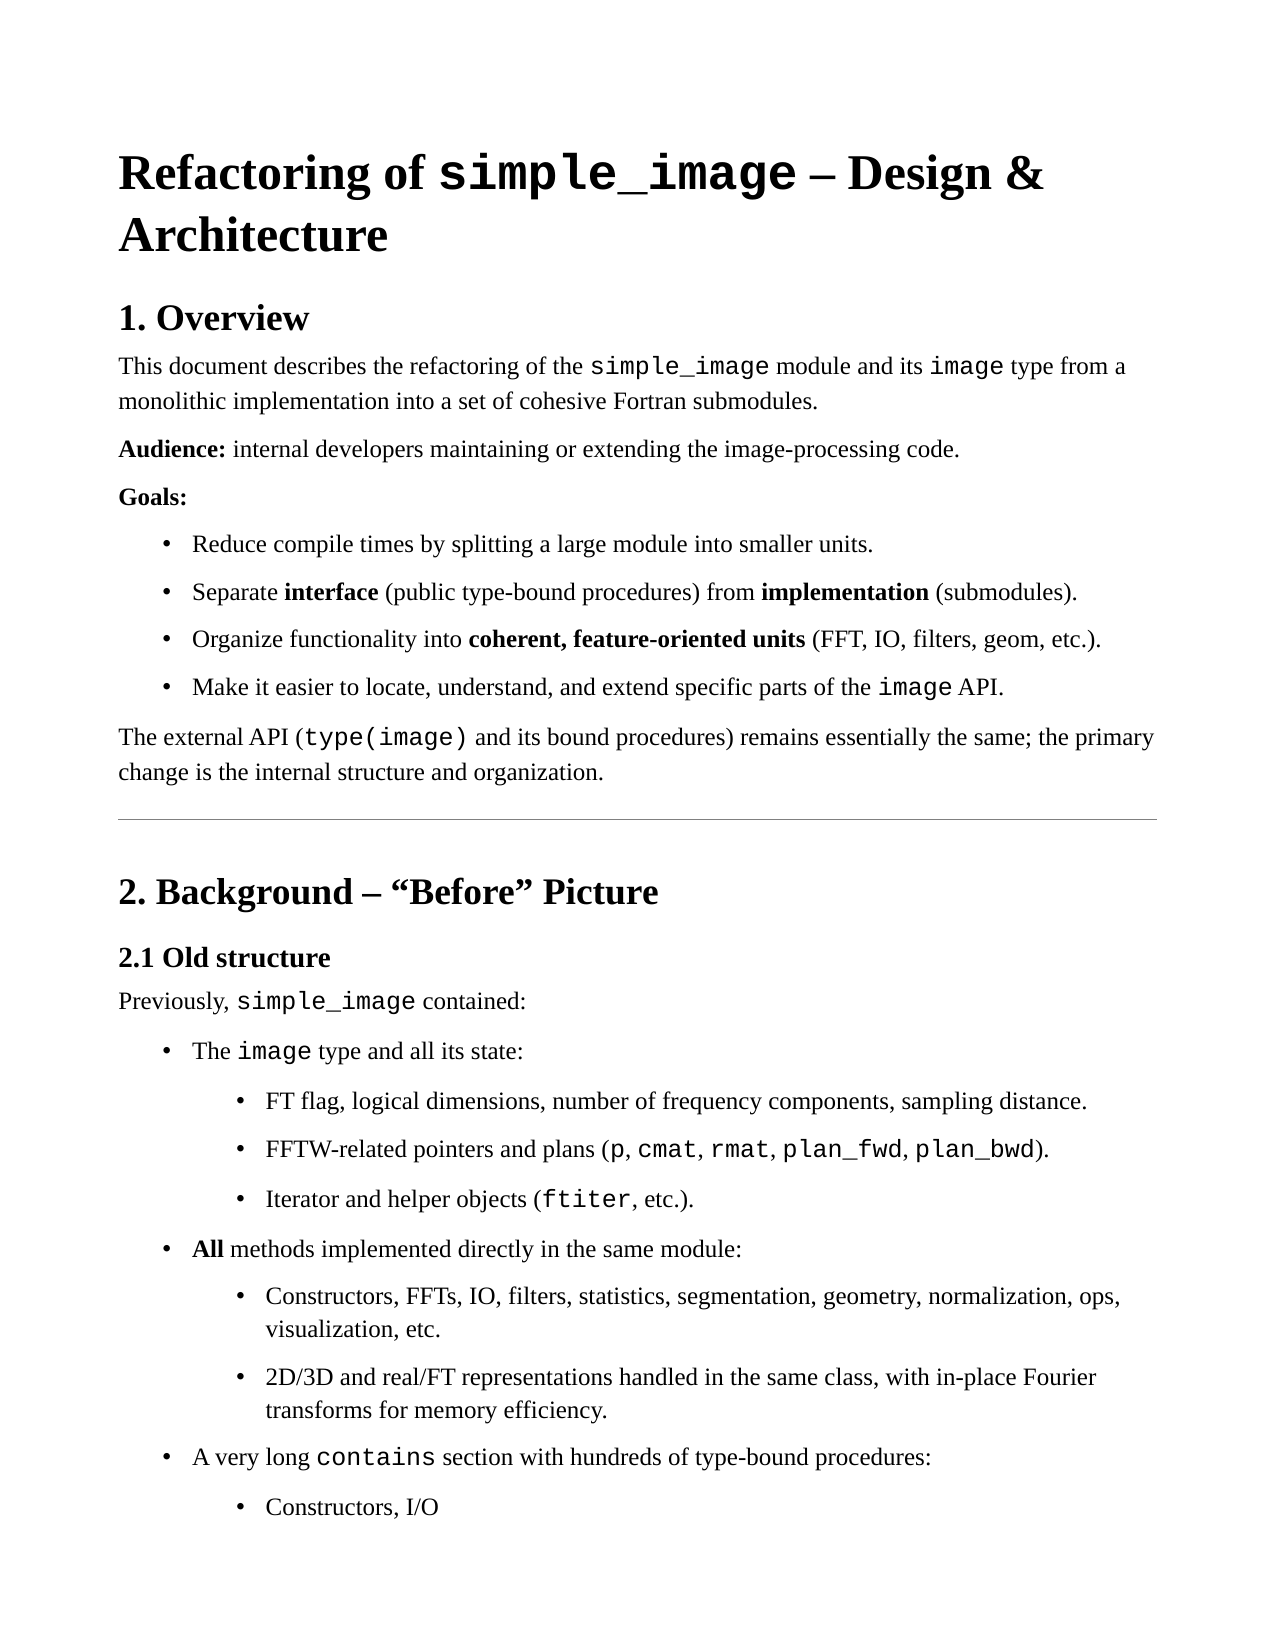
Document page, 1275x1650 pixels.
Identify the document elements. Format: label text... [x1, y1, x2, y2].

text The external API (type(image) and its bound procedures) remains essentially the same; the primary change is the internal structure and organization. [118, 722, 1157, 786]
list Separate interface (public type-bound procedures) from implementation (submodules). [162, 577, 1157, 606]
text Previously, simple_image contained: [118, 986, 1157, 1017]
list FT flag, logical dimensions, number of frequency components, sampling distance. [236, 1086, 1157, 1115]
list A very long contains section with hundreds of type-bound procedures: [162, 1442, 1157, 1473]
text This document describes the refactoring of the simple_image module and its image type from a monolithic implementation into a set of cohesive Fortran submodules. [118, 351, 1157, 415]
list The image type and all its state: [162, 1036, 1157, 1067]
list Constructors, I/O [236, 1492, 1157, 1521]
subtitle 2.1 Old structure [118, 940, 1157, 973]
subtitle Refactoring of simple_image – Design & Architecture [118, 143, 1157, 262]
subtitle 2. Background – “Before” Picture [118, 870, 1157, 913]
list FFTW-related pointers and plans (p, cmat, rmat, plan_fwd, plan_bwd). [236, 1134, 1157, 1164]
text Goals: [118, 482, 1157, 510]
text Audience: internal developers maintaining or extending the image-processing code. [118, 434, 1157, 463]
list Organize functionality into coherent, feature-oriented units (FFT, IO, filters, geom, etc.). [162, 624, 1157, 653]
list Constructors, FFTs, IO, filters, statistics, segmentation, geometry, normalization, ops, visualization, etc. [236, 1281, 1157, 1343]
list Iterator and helper objects (ftiter, etc.). [236, 1184, 1157, 1214]
list All methods implemented directly in the same module: [162, 1234, 1157, 1262]
list Make it easier to locate, understand, and extend specific parts of the image API. [162, 672, 1157, 703]
subtitle 1. Overview [118, 296, 1157, 339]
list 2D/3D and real/FT representations handled in the same class, with in-place Fourier transforms for memory efficiency. [236, 1362, 1157, 1424]
list Reduce compile times by splitting a large module into smaller units. [162, 529, 1157, 558]
